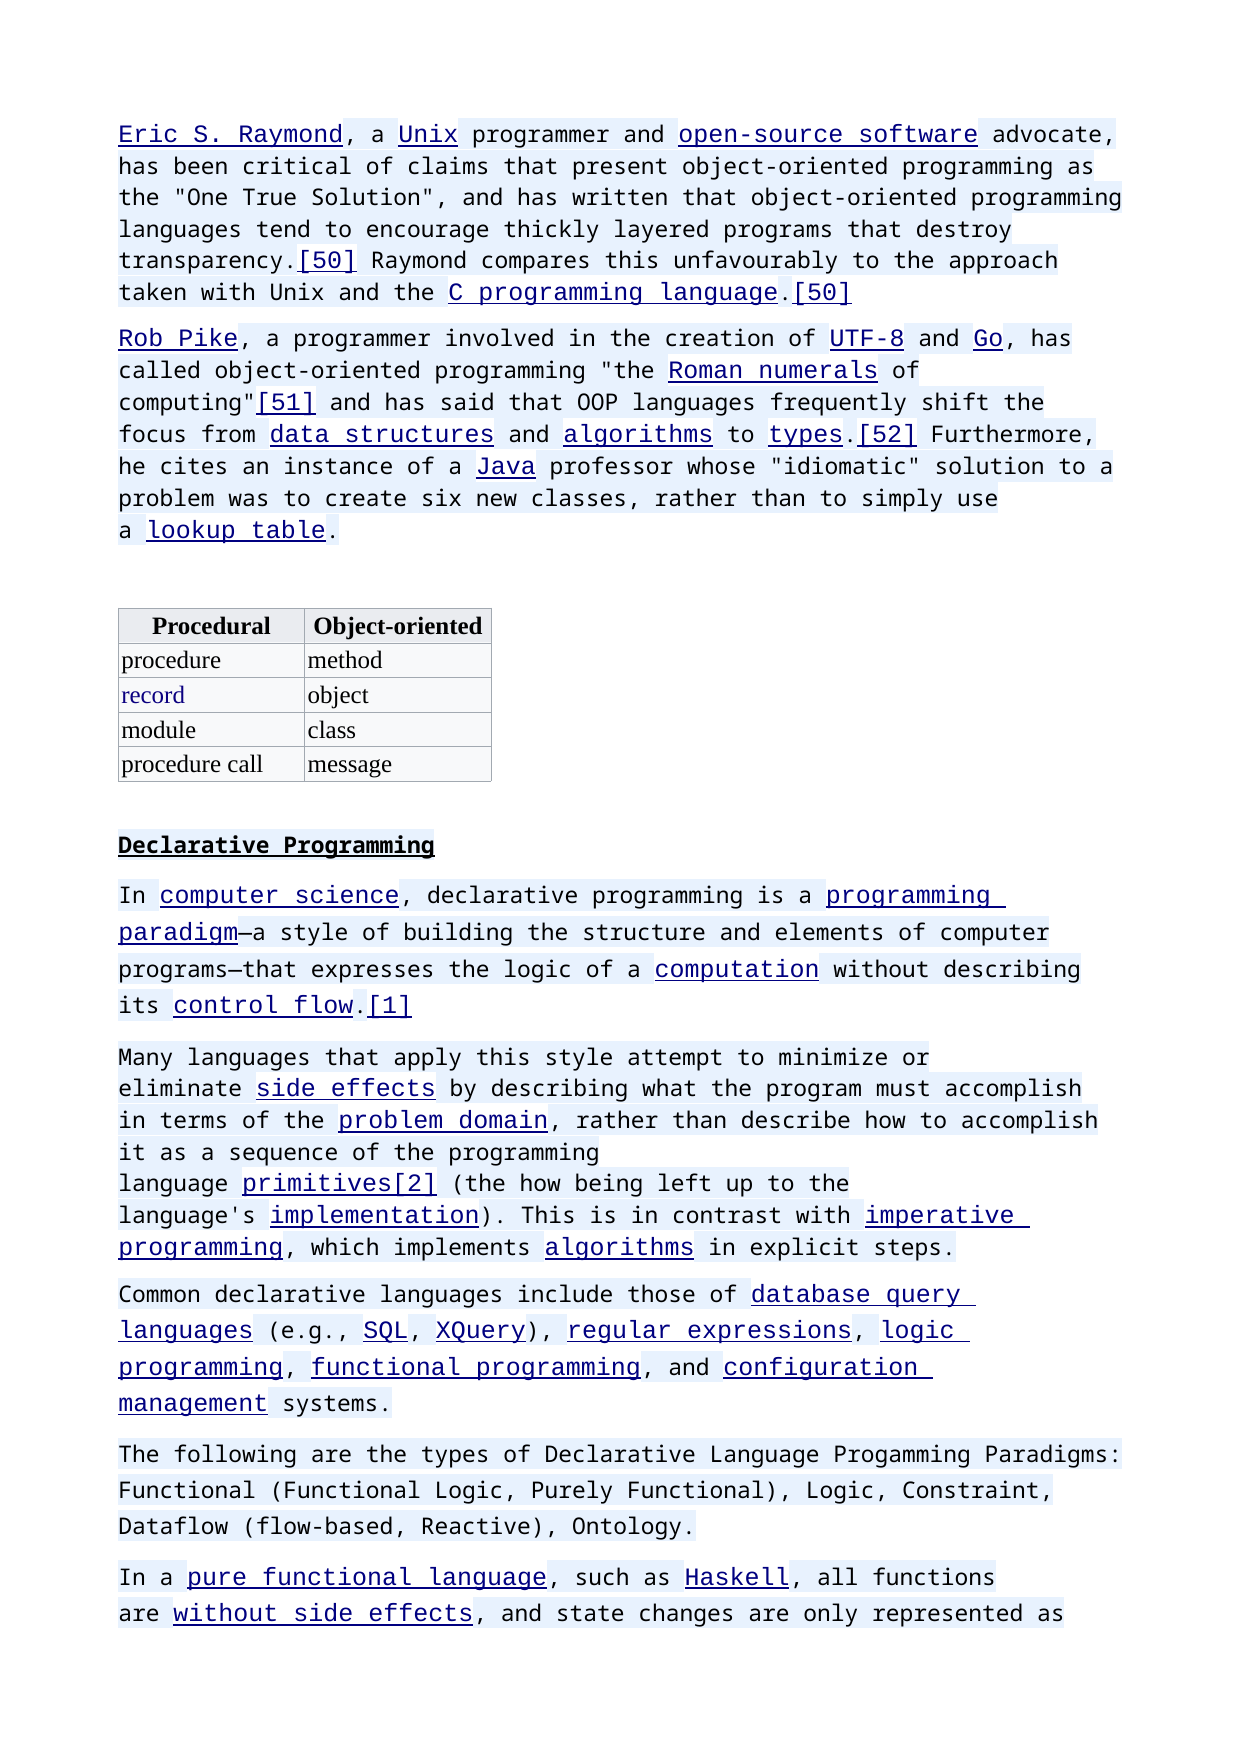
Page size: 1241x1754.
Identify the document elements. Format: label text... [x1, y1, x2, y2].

table_cell method [305, 644, 491, 677]
table_cell message [305, 747, 491, 781]
text Many languages that apply this style attempt to minimize or eliminate side effects by describing what the program must accomplish in terms of the problem domain, rather than describe how to accomplish it as a sequence of the programming language primitives[2] (the how being left up to the language's implementation). This is in contrast with imperative programming, which implements algorithms in explicit steps. [118, 1041, 1122, 1263]
text In a pure functional language, such as Haskell, all functions are without side effects, and state changes are only represented as [118, 1560, 1122, 1629]
text Declarative Programming [118, 829, 1122, 860]
table_cell record [119, 678, 304, 712]
table_header Object-oriented [305, 609, 491, 642]
table_cell object [305, 678, 491, 712]
table_header Procedural [119, 609, 304, 642]
text Common declarative languages include those of database query languages (e.g., SQL, XQuery), regular expressions, logic programming, functional programming, and configuration management systems. [118, 1278, 1122, 1419]
text Eric S. Raymond, a Unix programmer and open-source software advocate, has been critical of claims that present object-oriented programming as the "One True Solution", and has written that object-oriented programming languages tend to encourage thickly layered programs that destroy transparency.[50] Raymond compares this unfavourably to the approach taken with Unix and the C programming language.[50] [118, 118, 1122, 308]
table_cell module [119, 713, 304, 746]
table_cell class [305, 713, 491, 746]
text In computer science, declarative programming is a programming paradigm—a style of building the structure and elements of computer programs—that expresses the logic of a computation without describing its control flow.[1] [118, 879, 1122, 1021]
table_cell procedure call [119, 747, 304, 781]
text The following are the types of Declarative Language Progamming Paradigms: Functional (Functional Logic, Purely Functional), Logic, Constraint, Dataflow (flow-based, Reactive), Ontology. [118, 1438, 1122, 1541]
text Rob Pike, a programmer involved in the creation of UTF-8 and Go, has called object-oriented programming "the Roman numerals of computing"[51] and has said that OOP languages frequently shift the focus from data structures and algorithms to types.[52] Furthermore, he cites an instance of a Java professor whose "idiomatic" solution to a problem was to create six new classes, rather than to simply use a lookup table. [118, 322, 1122, 546]
table_cell procedure [119, 644, 304, 677]
